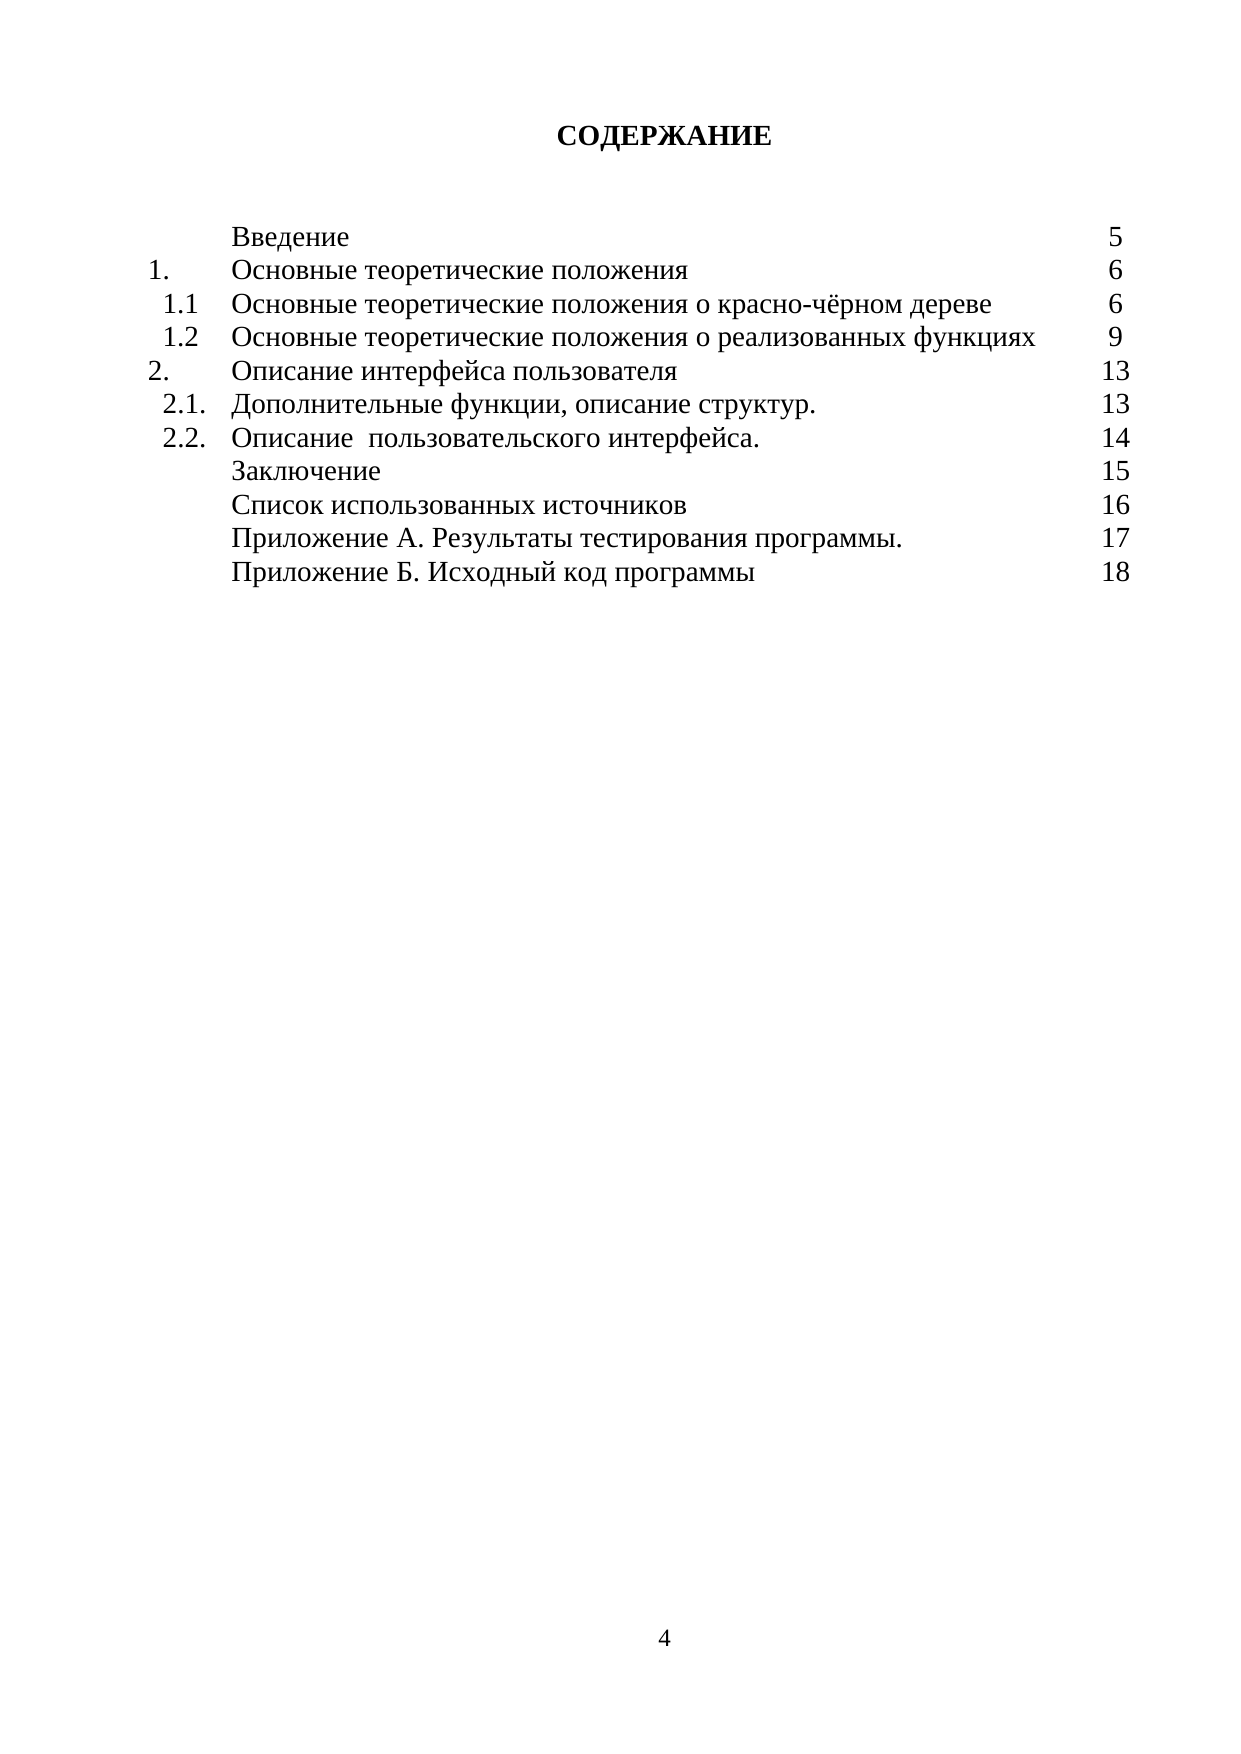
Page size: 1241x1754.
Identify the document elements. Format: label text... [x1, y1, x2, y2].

table_cell 6 [1068, 286, 1163, 319]
table_cell 1.2 [136, 319, 220, 353]
table_cell Заключение [220, 454, 1068, 487]
table_cell 18 [1068, 554, 1163, 588]
table_cell 17 [1068, 521, 1163, 554]
table_cell Список использованных источников [220, 487, 1068, 521]
table_cell Основные теоретические положения о красно-чёрном дереве [220, 286, 1068, 319]
table_cell Дополнительные функции, описание структур. [220, 386, 1068, 420]
table_cell 1.1 [136, 286, 220, 319]
table_header [136, 219, 220, 252]
text содержание [148, 118, 1181, 152]
table_cell 14 [1068, 420, 1163, 453]
table_cell Приложение Б. Исходный код программы [220, 554, 1068, 588]
table_cell 9 [1068, 319, 1163, 353]
table_cell [220, 621, 1068, 655]
table_cell 13 [1068, 386, 1163, 420]
table_cell [1068, 588, 1163, 621]
table_header Введение [220, 219, 1068, 252]
table_cell [136, 521, 220, 554]
table_cell 2.2. [136, 420, 220, 453]
table_cell [1068, 655, 1163, 688]
table_cell Описание пользовательского интерфейса. [220, 420, 1068, 453]
table_cell Основные теоретические положения [220, 252, 1068, 286]
table_cell Основные теоретические положения о реализованных функциях [220, 319, 1068, 353]
table_cell [136, 454, 220, 487]
table_cell [136, 588, 220, 621]
table_cell Приложение А. Результаты тестирования программы. [220, 521, 1068, 554]
table_cell Описание интерфейса пользователя [220, 353, 1068, 386]
table_cell 6 [1068, 252, 1163, 286]
table_cell [136, 554, 220, 588]
table_cell [220, 655, 1068, 688]
table_cell 13 [1068, 353, 1163, 386]
table_cell [136, 621, 220, 655]
table_cell [136, 655, 220, 688]
table_cell 1. [136, 252, 220, 286]
table_cell 2. [136, 353, 220, 386]
table_cell [136, 487, 220, 521]
table_cell [1068, 621, 1163, 655]
table_header 5 [1068, 219, 1163, 252]
table_cell [220, 588, 1068, 621]
table_cell 16 [1068, 487, 1163, 521]
table_cell 2.1. [136, 386, 220, 420]
table_cell 15 [1068, 454, 1163, 487]
